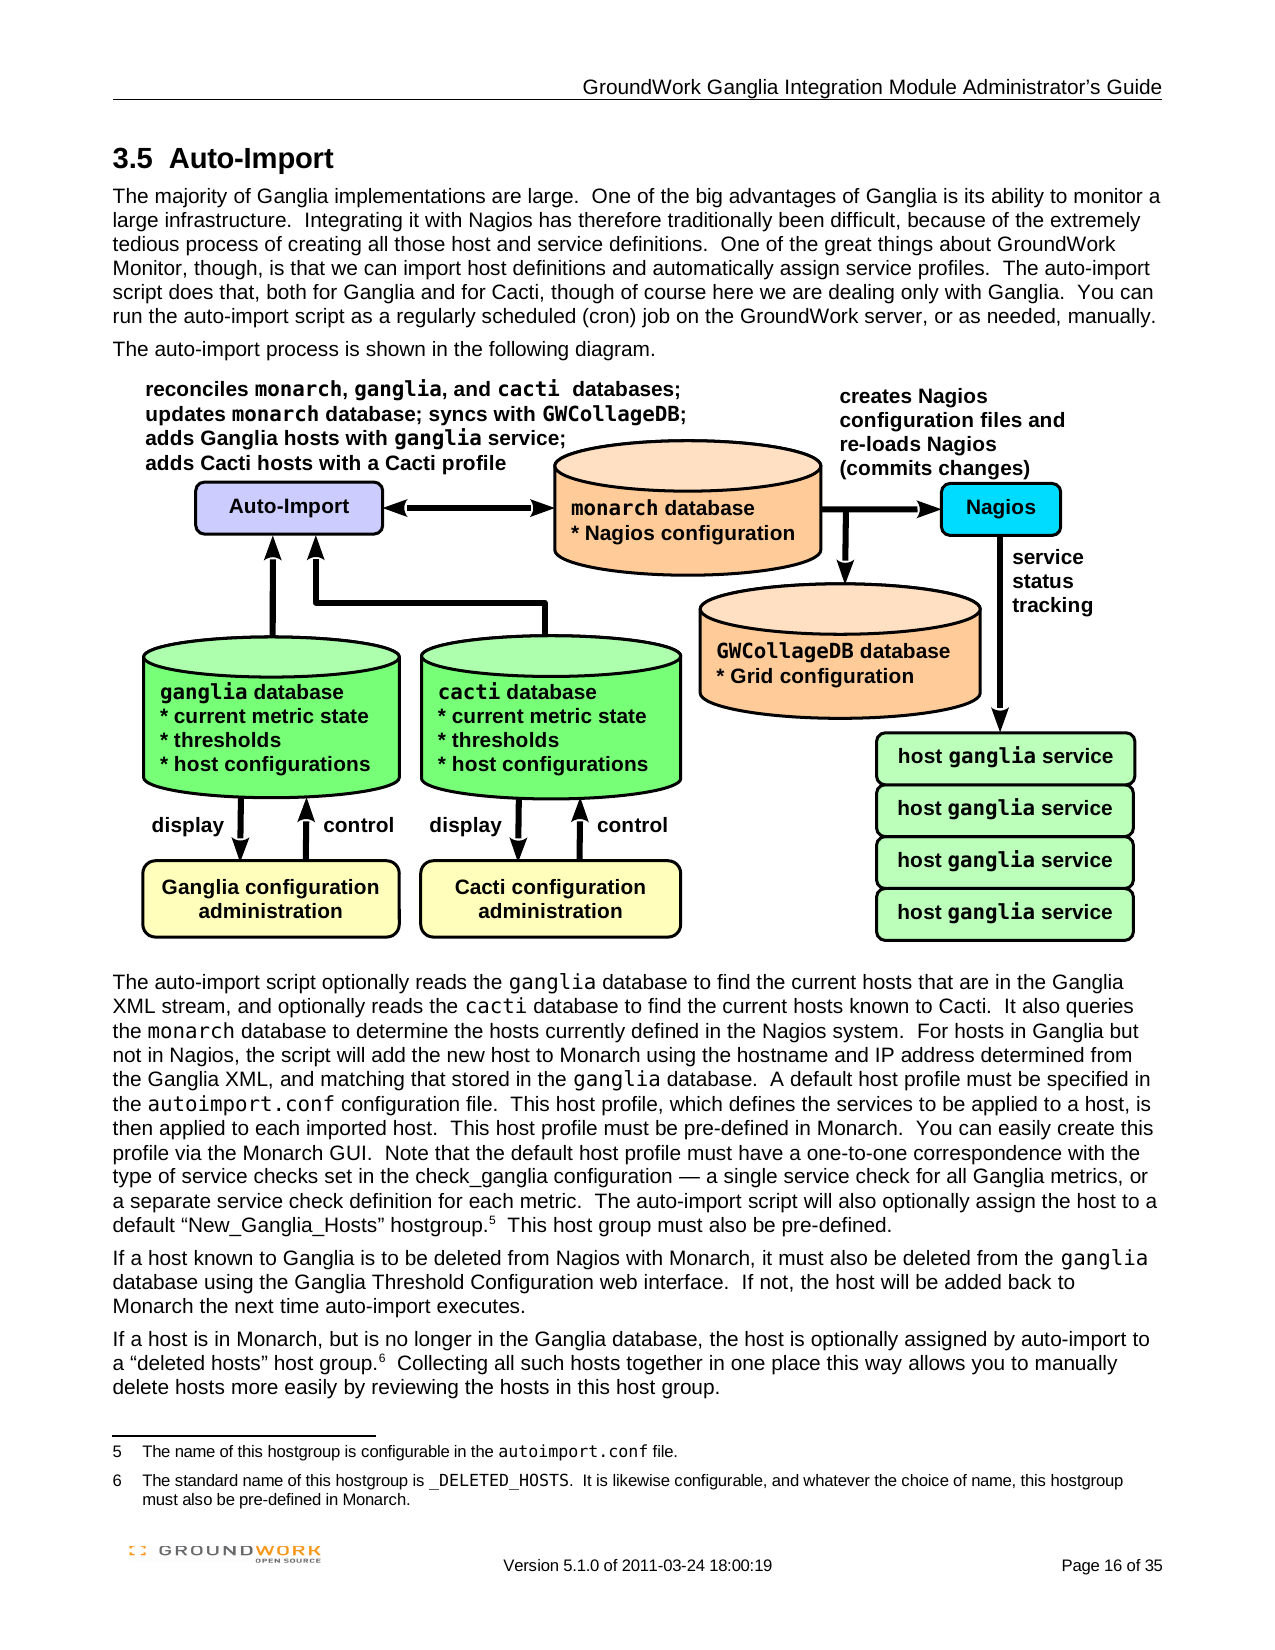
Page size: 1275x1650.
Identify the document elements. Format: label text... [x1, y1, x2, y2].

text If a host known to Ganglia is to be deleted from Nagios with Monarch, it must also be deleted from the ganglia database using the Ganglia Threshold Configuration web interface. If not, the host will be added back to Monarch the next time auto-import executes. [112, 1246, 1162, 1318]
subtitle Auto-Import [112, 141, 1162, 174]
list The name of this hostgroup is configurable in the autoimport.conf file. [112, 1442, 1162, 1461]
text If a host is in Monarch, but is no longer in the Ganglia database, the host is optionally assigned by auto-import to a “deleted hosts” host group. Collecting all such hosts together in one place this way allows you to manually delete hosts more easily by reviewing the hosts in this host group. [112, 1327, 1162, 1399]
text The auto-import script optionally reads the ganglia database to find the current hosts that are in the Ganglia XML stream, and optionally reads the cacti database to find the current hosts known to Cacti. It also queries the monarch database to determine the hosts currently defined in the Nagios system. For hosts in Ganglia but not in Nagios, the script will add the new host to Monarch using the hostname and IP address determined from the Ganglia XML, and matching that stored in the ganglia database. A default host profile must be specified in the autoimport.conf configuration file. This host profile, which defines the services to be applied to a host, is then applied to each imported host. This host profile must be pre-defined in Monarch. You can easily create this profile via the Monarch GUI. Note that the default host profile must have a one-to-one correspondence with the type of service checks set in the check_ganglia configuration — a single service check for all Ganglia metrics, or a separate service check definition for each metric. The auto-import script will also optionally assign the host to a default “New_Ganglia_Hosts” hostgroup. This host group must also be pre-defined. [112, 370, 1162, 1237]
text The auto-import process is shown in the following diagram. [112, 337, 1162, 361]
picture [129, 1546, 321, 1563]
text The majority of Ganglia implementations are large. One of the big advantages of Ganglia is its ability to monitor a large infrastructure. Integrating it with Nagios has therefore traditionally been difficult, because of the extremely tedious process of creating all those host and service definitions. One of the great things about GroundWork Monitor, though, is that we can import host definitions and automatically assign service profiles. The auto-import script does that, both for Ganglia and for Cacti, though of course here we are dealing only with Ganglia. You can run the auto-import script as a regularly scheduled (cron) job on the GroundWork server, or as needed, manually. [112, 183, 1162, 328]
list The standard name of this hostgroup is _DELETED_HOSTS. It is likewise configurable, and whatever the choice of name, this hostgroup must also be pre-defined in Monarch. [112, 1470, 1162, 1509]
